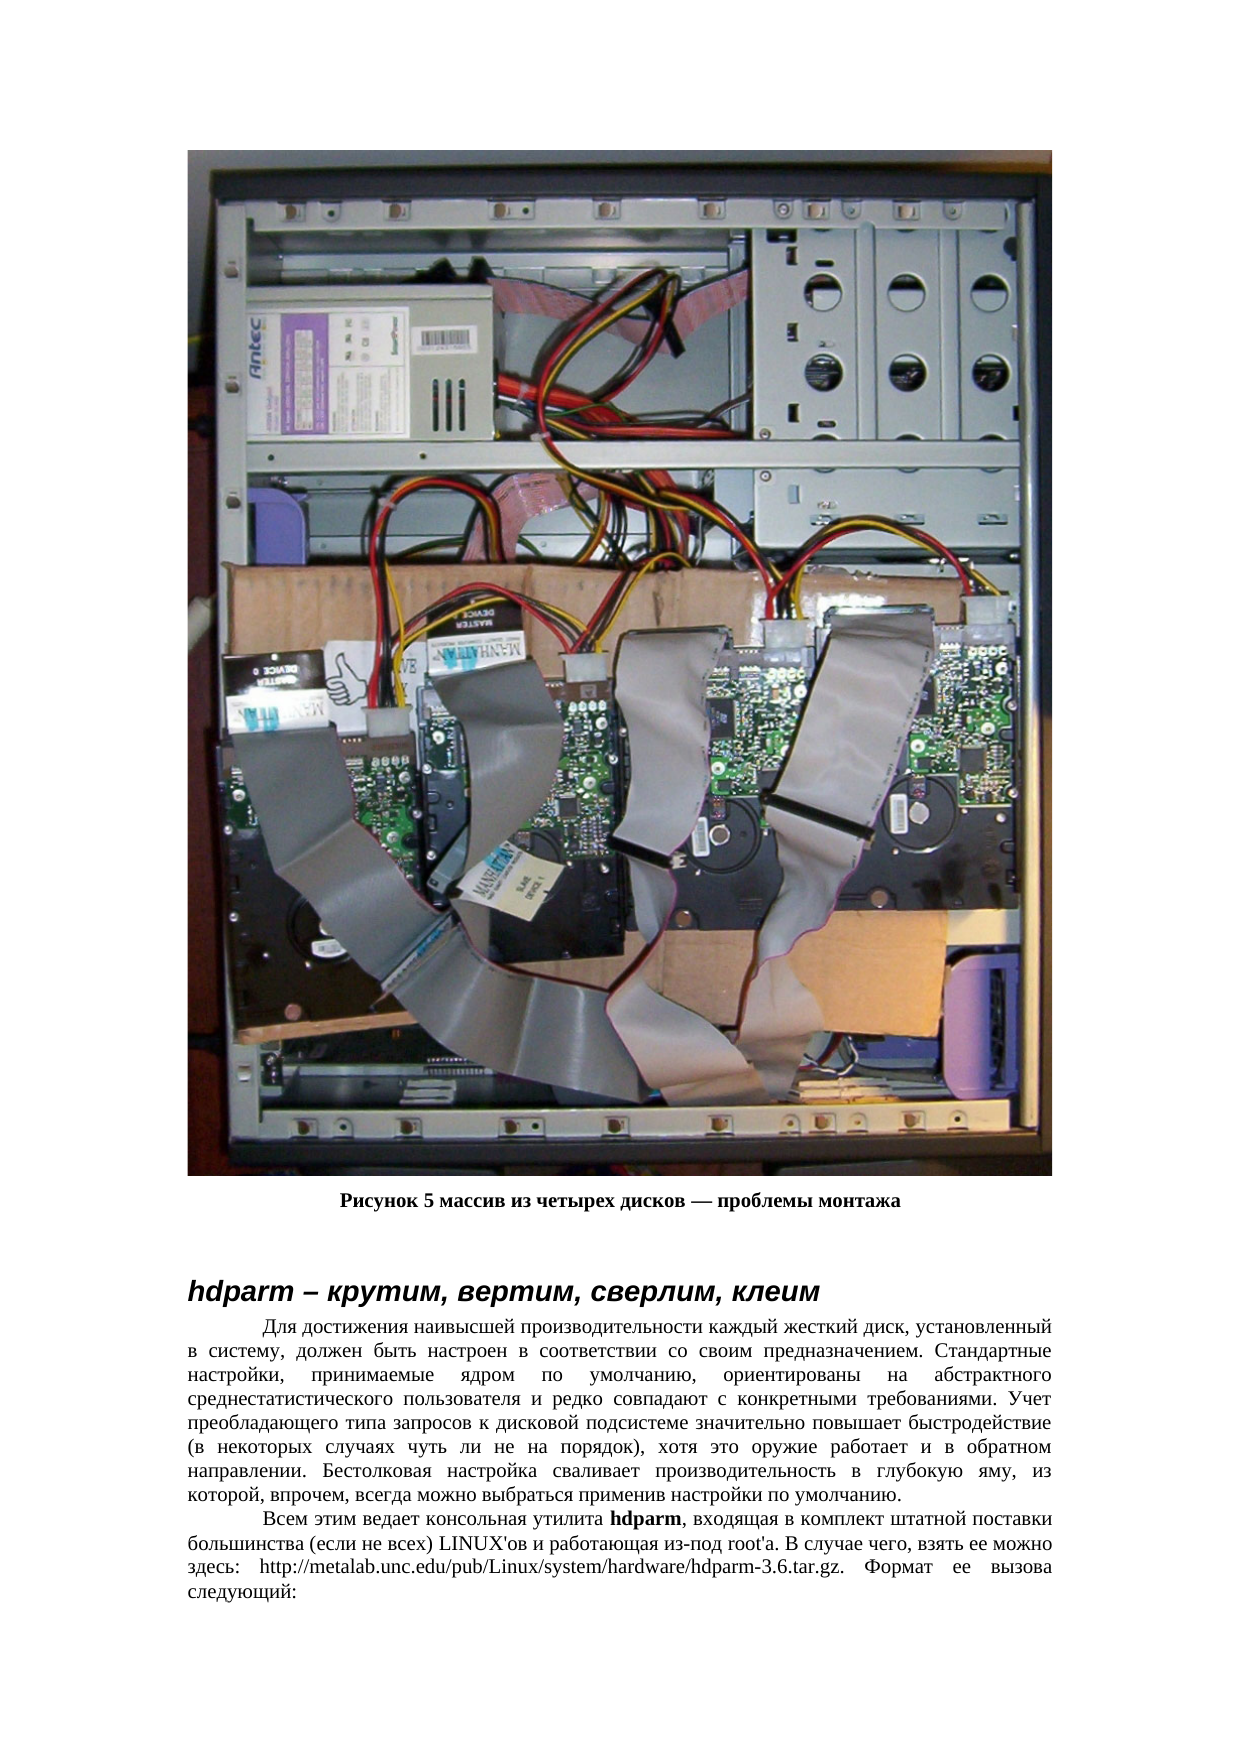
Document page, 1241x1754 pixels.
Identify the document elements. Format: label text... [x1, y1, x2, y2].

text Рисунок 5 массив из четырех дисков — проблемы монтажа [187, 1188, 1053, 1212]
subtitle hdparm – крутим, вертим, сверлим, клеим [187, 1274, 1053, 1308]
text Для достижения наивысшей производительности каждый жесткий диск, установленный в систему, должен быть настроен в соответствии со своим предназначением. Стандартные настройки, принимаемые ядром по умолчанию, ориентированы на абстрактного среднестатистического пользователя и редко совпадают с конкретными требованиями. Учет преобладающего типа запросов к дисковой подсистеме значительно повышает быстродействие (в некоторых случаях чуть ли не на порядок), хотя это оружие работает и в обратном направлении. Бестолковая настройка сваливает производительность в глубокую яму, из которой, впрочем, всегда можно выбраться применив настройки по умолчанию. [187, 1314, 1053, 1506]
text Всем этим ведает консольная утилита hdparm, входящая в комплект штатной поставки большинства (если не всех) LINUX'ов и работающая из-под root'а. В случае чего, взять ее можно здесь: http://metalab.unc.edu/pub/Linux/system/hardware/hdparm-3.6.tar.gz. Формат ее вызова следующий: [187, 1506, 1053, 1603]
picture [187, 150, 1053, 1176]
